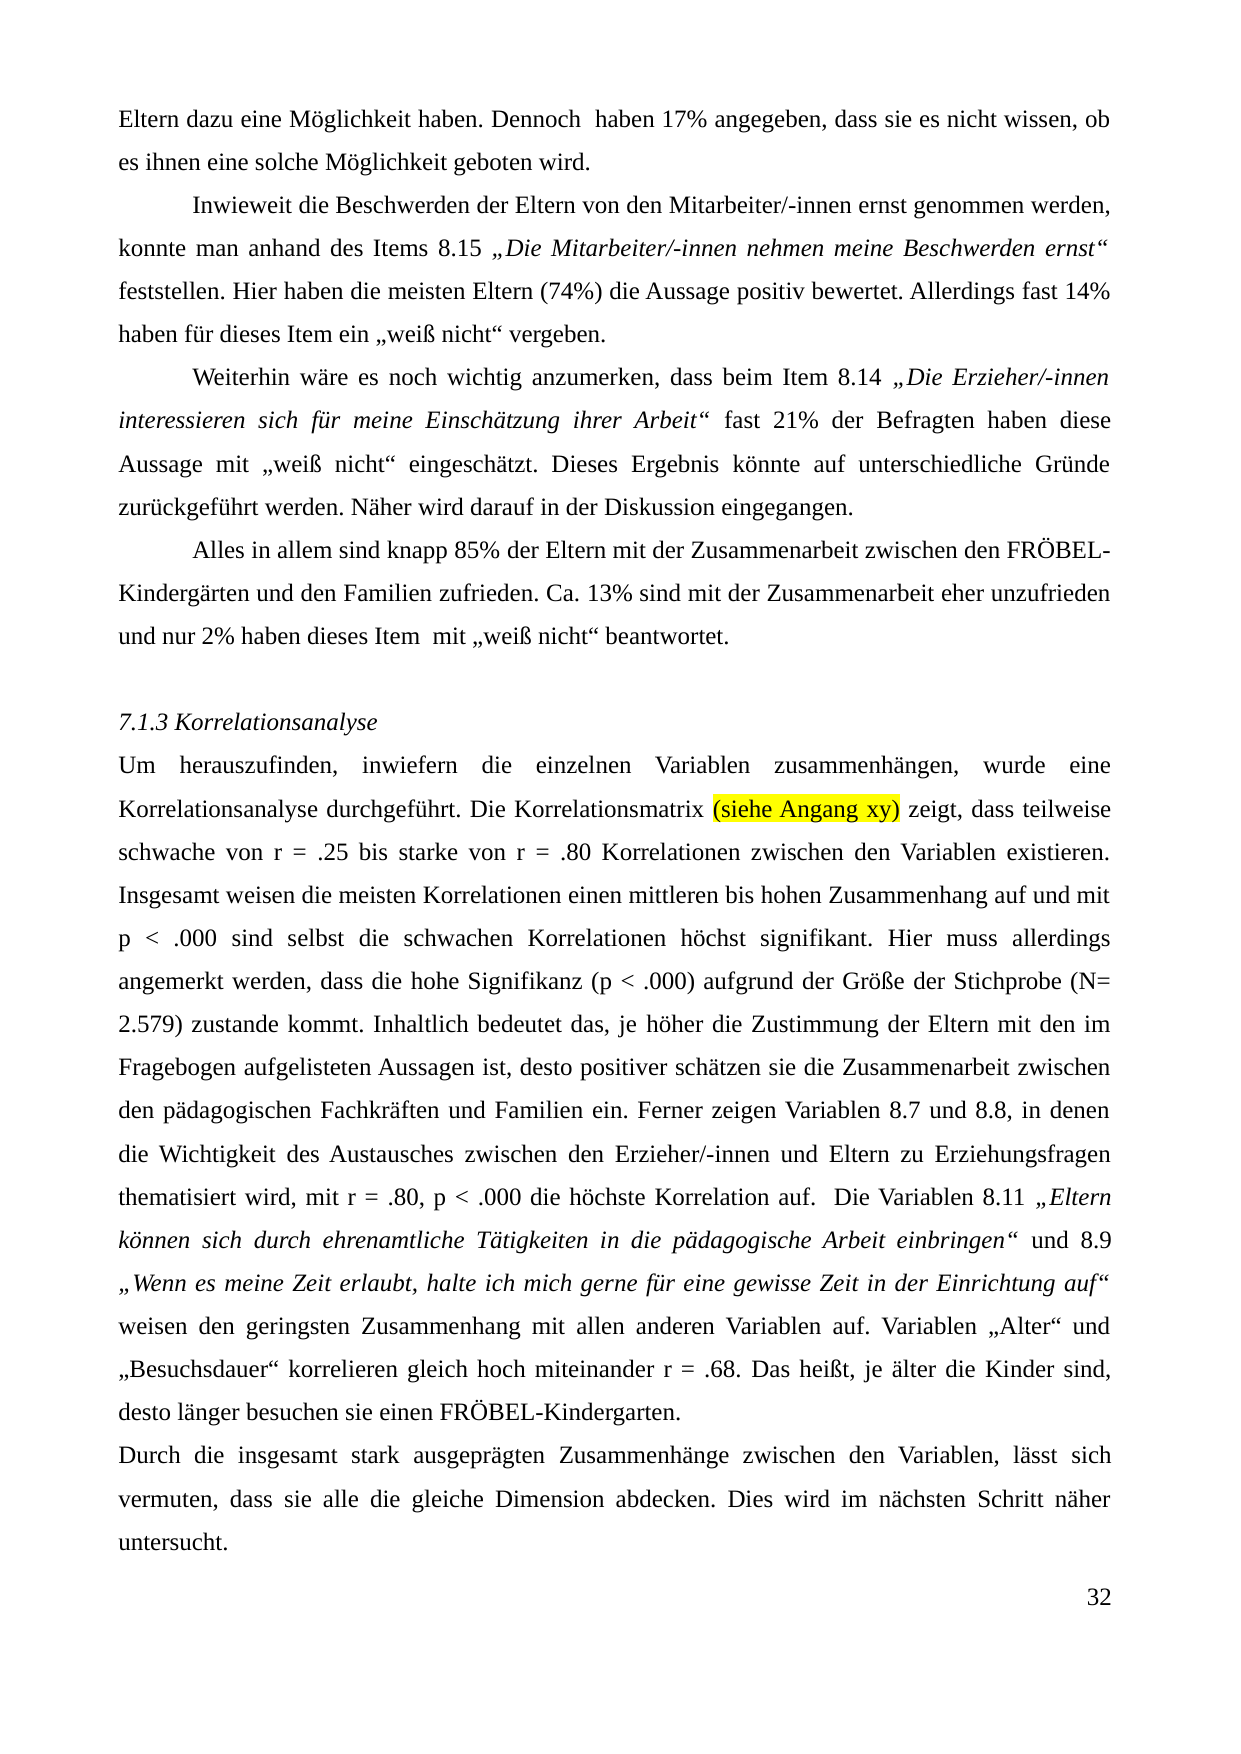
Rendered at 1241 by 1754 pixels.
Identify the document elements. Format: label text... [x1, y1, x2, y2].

text Um herauszufinden, inwiefern die einzelnen Variablen zusammenhängen, wurde eine Korrelationsanalyse durchgeführt. Die Korrelationsmatrix (siehe Angang xy) zeigt, dass teilweise schwache von r = .25 bis starke von r = .80 Korrelationen zwischen den Variablen existieren. Insgesamt weisen die meisten Korrelationen einen mittleren bis hohen Zusammenhang auf und mit p < .000 sind selbst die schwachen Korrelationen höchst signifikant. Hier muss allerdings angemerkt werden, dass die hohe Signifikanz (p < .000) aufgrund der Größe der Stichprobe (N= 2.579) zustande kommt. Inhaltlich bedeutet das, je höher die Zustimmung der Eltern mit den im Fragebogen aufgelisteten Aussagen ist, desto positiver schätzen sie die Zusammenarbeit zwischen den pädagogischen Fachkräften und Familien ein. Ferner zeigen Variablen 8.7 und 8.8, in denen die Wichtigkeit des Austausches zwischen den Erzieher/-innen und Eltern zu Erziehungsfragen thematisiert wird, mit r = .80, p < .000 die höchste Korrelation auf. Die Variablen 8.11 „Eltern können sich durch ehrenamtliche Tätigkeiten in die pädagogische Arbeit einbringen“ und 8.9 „Wenn es meine Zeit erlaubt, halte ich mich gerne für eine gewisse Zeit in der Einrichtung auf“ weisen den geringsten Zusammenhang mit allen anderen Variablen auf. Variablen „Alter“ und „Besuchsdauer“ korrelieren gleich hoch miteinander r = .68. Das heißt, je älter die Kinder sind, desto länger besuchen sie einen FRÖBEL-Kindergarten. [118, 751, 1111, 1426]
text 7.1.3 Korrelationsanalyse [118, 707, 1111, 736]
text Eltern dazu eine Möglichkeit haben. Dennoch haben 17% angegeben, dass sie es nicht wissen, ob es ihnen eine solche Möglichkeit geboten wird. [118, 104, 1111, 176]
text Durch die insgesamt stark ausgeprägten Zusammenhänge zwischen den Variablen, lässt sich vermuten, dass sie alle die gleiche Dimension abdecken. Dies wird im nächsten Schritt näher untersucht. [118, 1441, 1111, 1556]
text Weiterhin wäre es noch wichtig anzumerken, dass beim Item 8.14 „Die Erzieher/-innen interessieren sich für meine Einschätzung ihrer Arbeit“ fast 21% der Befragten haben diese Aussage mit „weiß nicht“ eingeschätzt. Dieses Ergebnis könnte auf unterschiedliche Gründe zurückgeführt werden. Näher wird darauf in der Diskussion eingegangen. [118, 362, 1111, 521]
text Inwieweit die Beschwerden der Eltern von den Mitarbeiter/-innen ernst genommen werden, konnte man anhand des Items 8.15 „Die Mitarbeiter/-innen nehmen meine Beschwerden ernst“ feststellen. Hier haben die meisten Eltern (74%) die Aussage positiv bewertet. Allerdings fast 14% haben für dieses Item ein „weiß nicht“ vergeben. [118, 190, 1111, 348]
text Alles in allem sind knapp 85% der Eltern mit der Zusammenarbeit zwischen den FRÖBEL-Kindergärten und den Familien zufrieden. Ca. 13% sind mit der Zusammenarbeit eher unzufrieden und nur 2% haben dieses Item mit „weiß nicht“ beantwortet. [118, 535, 1111, 650]
